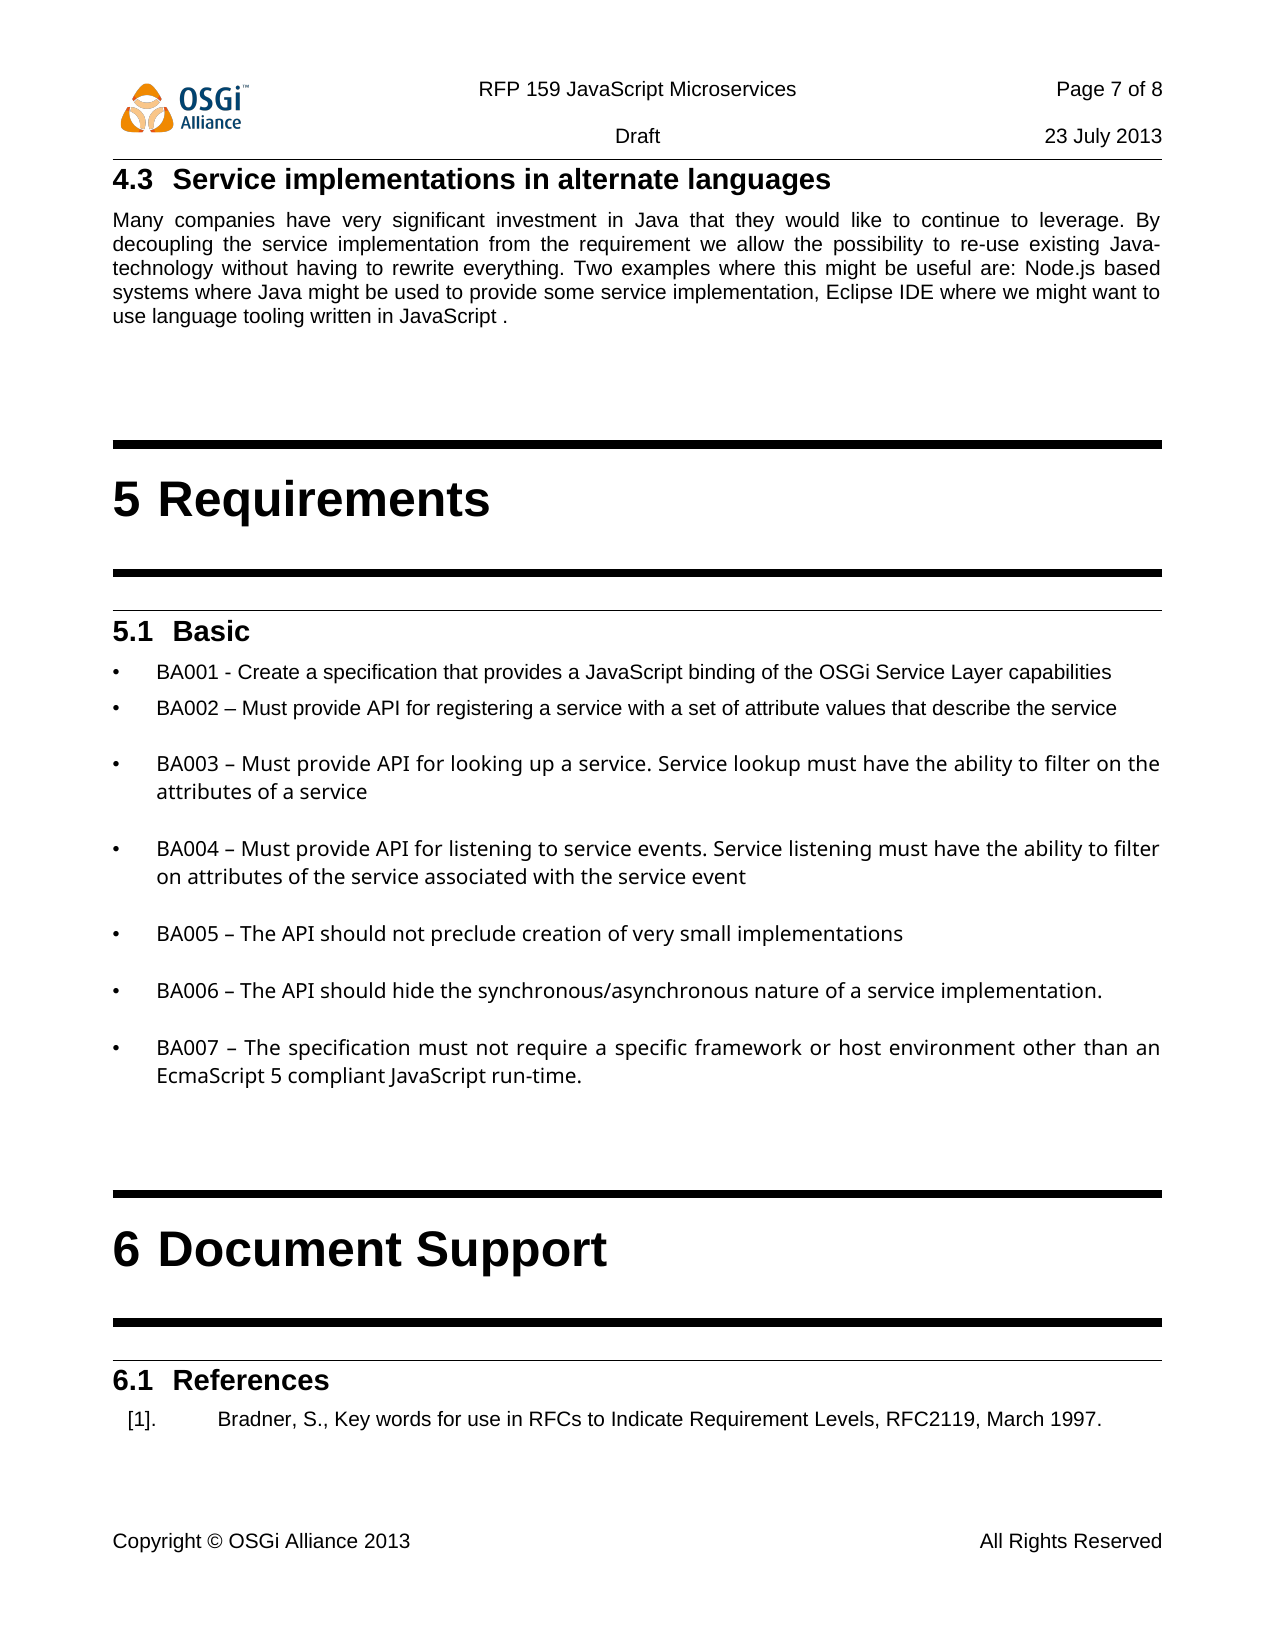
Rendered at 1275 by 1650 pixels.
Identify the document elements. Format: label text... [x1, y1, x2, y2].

list BA003 – Must provide API for looking up a service. Service lookup must have the ability to filter on the attributes of a service [112, 749, 1162, 806]
text Many companies have very significant investment in Java that they would like to continue to leverage. By decoupling the service implementation from the requirement we allow the possibility to re-use existing Java-technology without having to rewrite everything. Two examples where this might be useful are: Node.js based systems where Java might be used to provide some service implementation, Eclipse IDE where we might want to use language tooling written in JavaScript . [112, 208, 1162, 328]
subtitle Basic [112, 611, 1162, 647]
subtitle Requirements [112, 441, 1162, 577]
list Bradner, S., Key words for use in RFCs to Indicate Requirement Levels, RFC2119, March 1997. [127, 1407, 1162, 1431]
picture [113, 76, 257, 140]
subtitle Document Support [112, 1191, 1162, 1327]
subtitle Service implementations in alternate languages [112, 160, 1162, 196]
list BA006 – The API should hide the synchronous/asynchronous nature of a service implementation. [112, 976, 1162, 1004]
list BA007 – The specification must not require a specific framework or host environment other than an EcmaScript 5 compliant JavaScript run-time. [112, 1033, 1162, 1090]
list BA002 – Must provide API for registering a service with a set of attribute values that describe the service [112, 696, 1162, 720]
subtitle References [112, 1361, 1162, 1397]
list BA005 – The API should not preclude creation of very small implementations [112, 919, 1162, 948]
list BA004 – Must provide API for listening to service events. Service listening must have the ability to filter on attributes of the service associated with the service event [112, 834, 1162, 891]
list BA001 - Create a specification that provides a JavaScript binding of the OSGi Service Layer capabilities [112, 659, 1162, 684]
